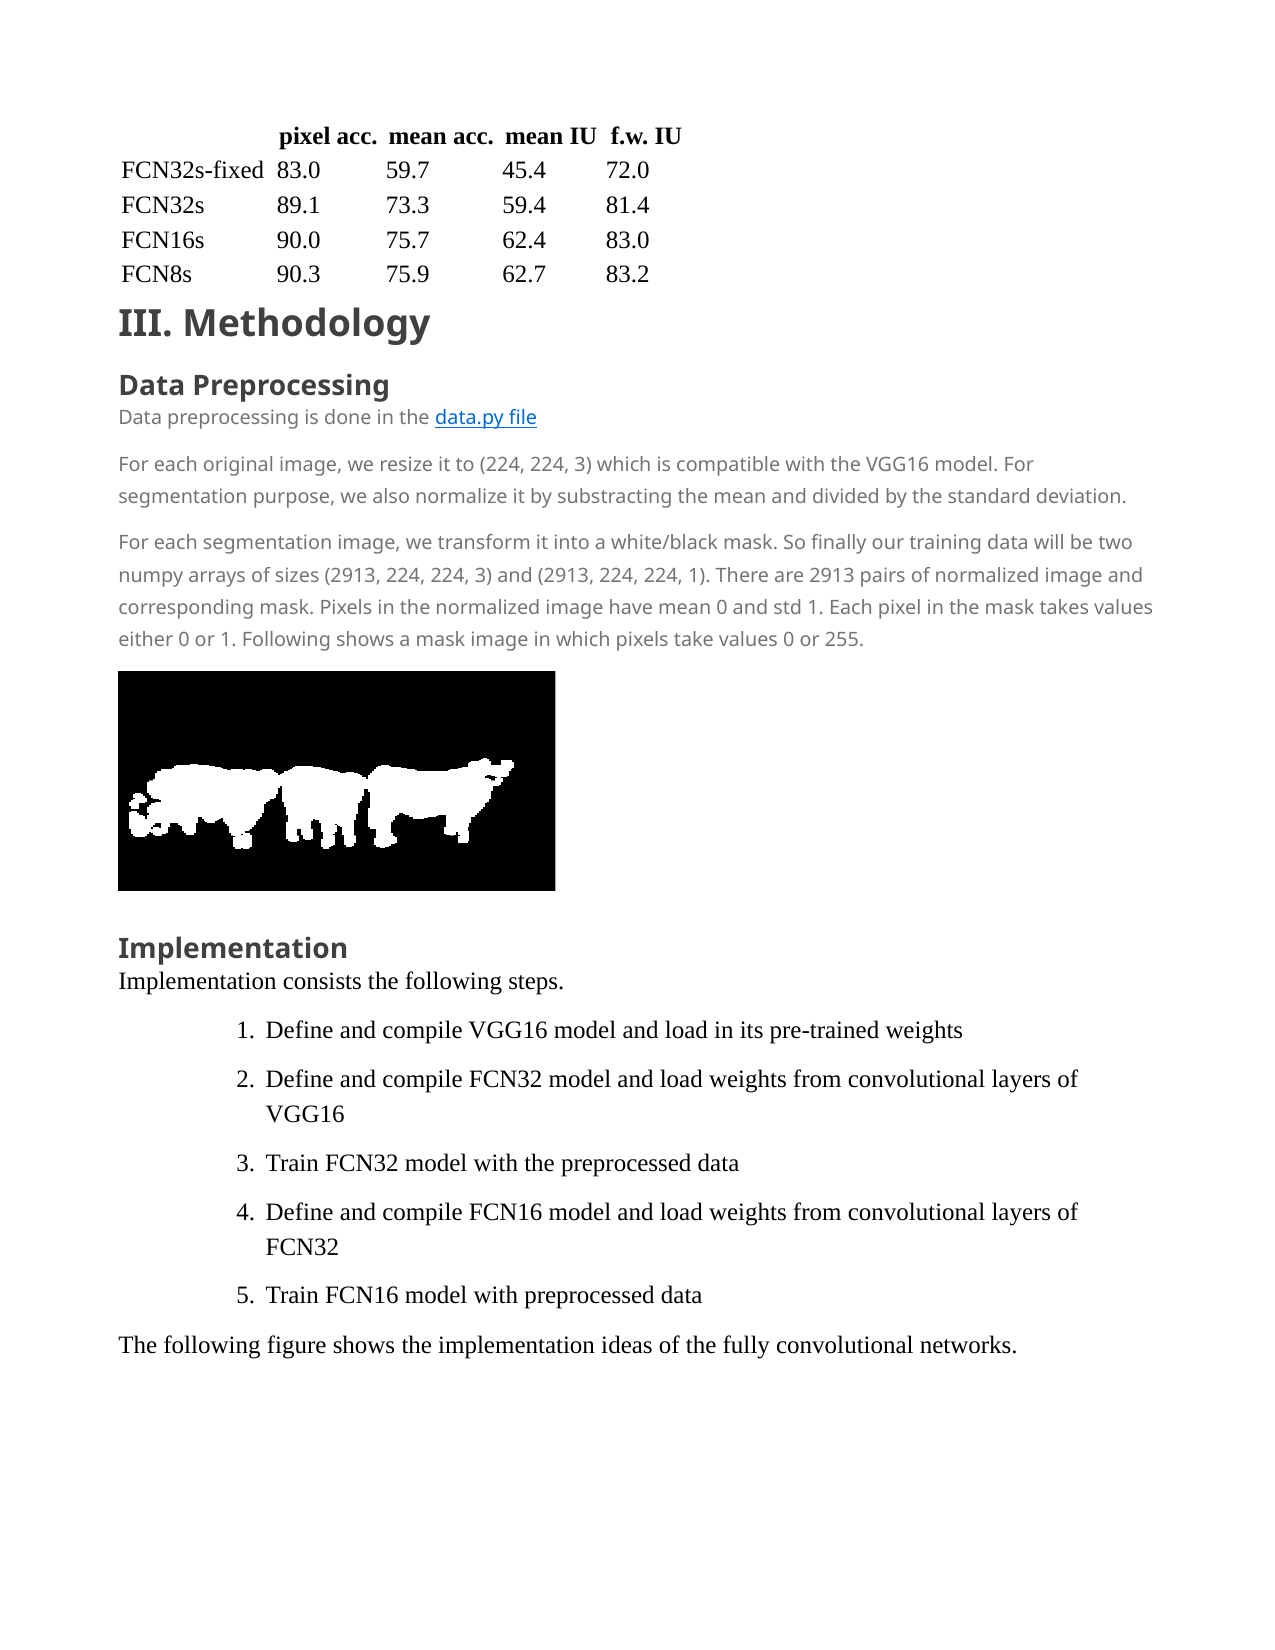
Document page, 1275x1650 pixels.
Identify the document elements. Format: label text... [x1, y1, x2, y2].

table_cell 90.3 [274, 256, 383, 291]
table_cell FCN16s [118, 222, 274, 256]
table_cell 62.7 [499, 256, 603, 291]
subtitle III. Methodology [118, 291, 1157, 347]
table_cell 81.4 [603, 187, 690, 222]
list Train FCN32 model with the preprocessed data [236, 1148, 1157, 1177]
table_cell 62.4 [499, 222, 603, 256]
table_header pixel acc. [274, 118, 383, 153]
list Train FCN16 model with preprocessed data [236, 1281, 1157, 1309]
text For each original image, we resize it to (224, 224, 3) which is compatible with the VGG16 model. For segmentation purpose, we also normalize it by substracting the mean and divided by the standard deviation. [118, 450, 1157, 509]
table_cell 59.7 [383, 153, 499, 187]
table_cell 90.0 [274, 222, 383, 256]
list Define and compile VGG16 model and load in its pre-trained weights [236, 1015, 1157, 1044]
table_cell FCN32s [118, 187, 274, 222]
text For each segmentation image, we transform it into a white/black mask. So finally our training data will be two numpy arrays of sizes (2913, 224, 224, 3) and (2913, 224, 224, 1). There are 2913 pairs of normalized image and corresponding mask. Pixels in the normalized image have mean 0 and std 1. Each pixel in the mask takes values either 0 or 1. Following shows a mask image in which pixels take values 0 or 255. [118, 528, 1157, 652]
table_cell 89.1 [274, 187, 383, 222]
table_header mean IU [499, 118, 603, 153]
table_header [118, 118, 274, 153]
table_cell 75.9 [383, 256, 499, 291]
list Define and compile FCN32 model and load weights from convolutional layers of VGG16 [236, 1064, 1157, 1128]
table_header mean acc. [383, 118, 499, 153]
table_header f.w. IU [603, 118, 690, 153]
list Define and compile FCN16 model and load weights from convolutional layers of FCN32 [236, 1197, 1157, 1260]
table_cell 45.4 [499, 153, 603, 187]
table_cell FCN8s [118, 256, 274, 291]
text Data preprocessing is done in the data.py file [118, 403, 1157, 431]
table_cell 83.0 [274, 153, 383, 187]
text Implementation consists the following steps. [118, 966, 1157, 995]
table_cell 83.0 [603, 222, 690, 256]
table_cell FCN32s-fixed [118, 153, 274, 187]
subtitle Data Preprocessing [118, 347, 1157, 403]
subtitle Implementation [118, 910, 1157, 966]
table_cell 72.0 [603, 153, 690, 187]
table_cell 73.3 [383, 187, 499, 222]
text The following figure shows the implementation ideas of the fully convolutional networks. [118, 1330, 1157, 1358]
table_cell 83.2 [603, 256, 690, 291]
table_cell 59.4 [499, 187, 603, 222]
table_cell 75.7 [383, 222, 499, 256]
